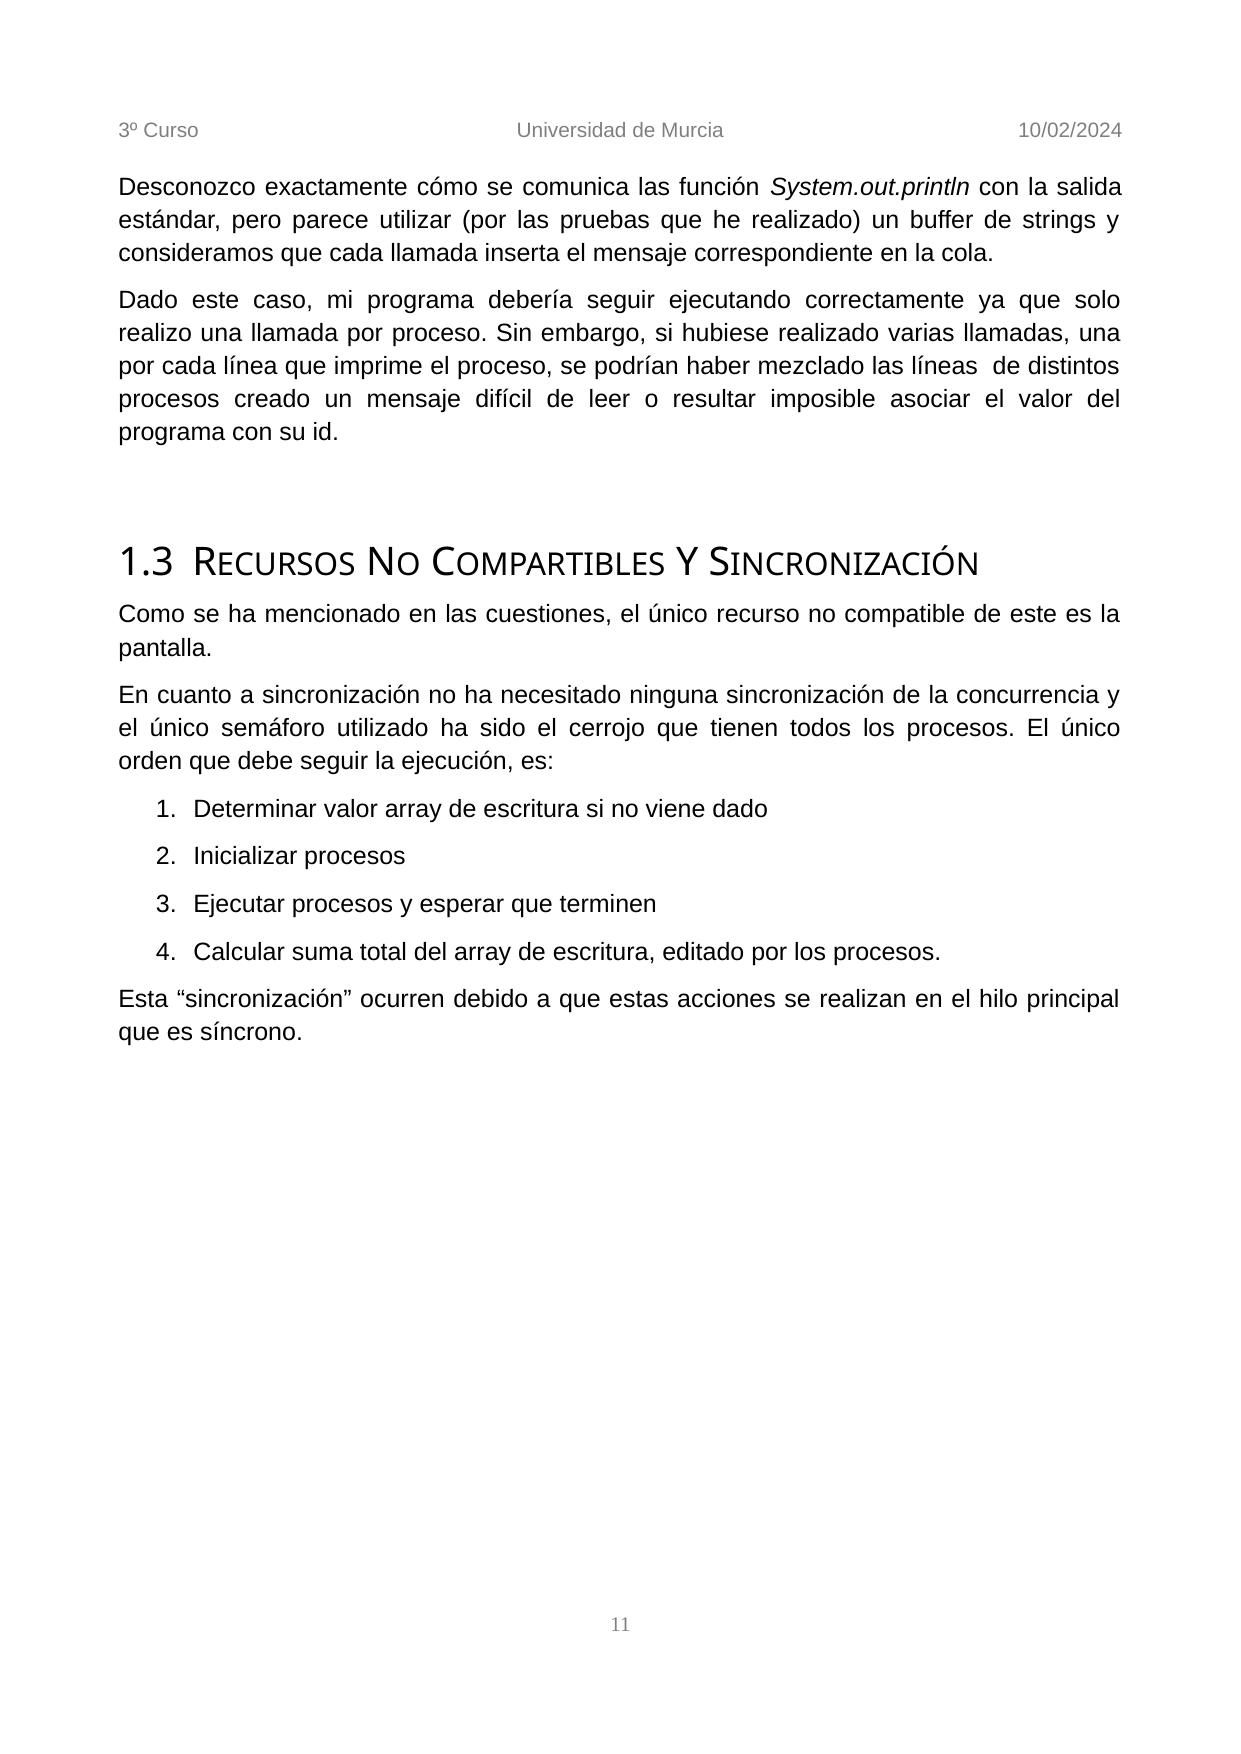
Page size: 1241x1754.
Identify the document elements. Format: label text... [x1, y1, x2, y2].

list Calcular suma total del array de escritura, editado por los procesos. [156, 937, 1122, 965]
subtitle Recursos No Compartibles Y Sincronización [118, 533, 1122, 587]
list Determinar valor array de escritura si no viene dado [156, 794, 1122, 822]
text Como se ha mencionado en las cuestiones, el único recurso no compatible de este es la pantalla. [118, 599, 1122, 661]
text Esta “sincronización” ocurren debido a que estas acciones se realizan en el hilo principal que es síncrono. [118, 984, 1122, 1046]
list Ejecutar procesos y esperar que terminen [156, 889, 1122, 918]
list Inicializar procesos [156, 841, 1122, 870]
text Dado este caso, mi programa debería seguir ejecutando correctamente ya que solo realizo una llamada por proceso. Sin embargo, si hubiese realizado varias llamadas, una por cada línea que imprime el proceso, se podrían haber mezclado las líneas de distintos procesos creado un mensaje difícil de leer o resultar imposible asociar el valor del programa con su id. [118, 285, 1122, 446]
text Desconozco exactamente cómo se comunica las función System.out.println con la salida estándar, pero parece utilizar (por las pruebas que he realizado) un buffer de strings y consideramos que cada llamada inserta el mensaje correspondiente en la cola. [118, 172, 1122, 266]
text En cuanto a sincronización no ha necesitado ninguna sincronización de la concurrencia y el único semáforo utilizado ha sido el cerrojo que tienen todos los procesos. El único orden que debe seguir la ejecución, es: [118, 680, 1122, 775]
